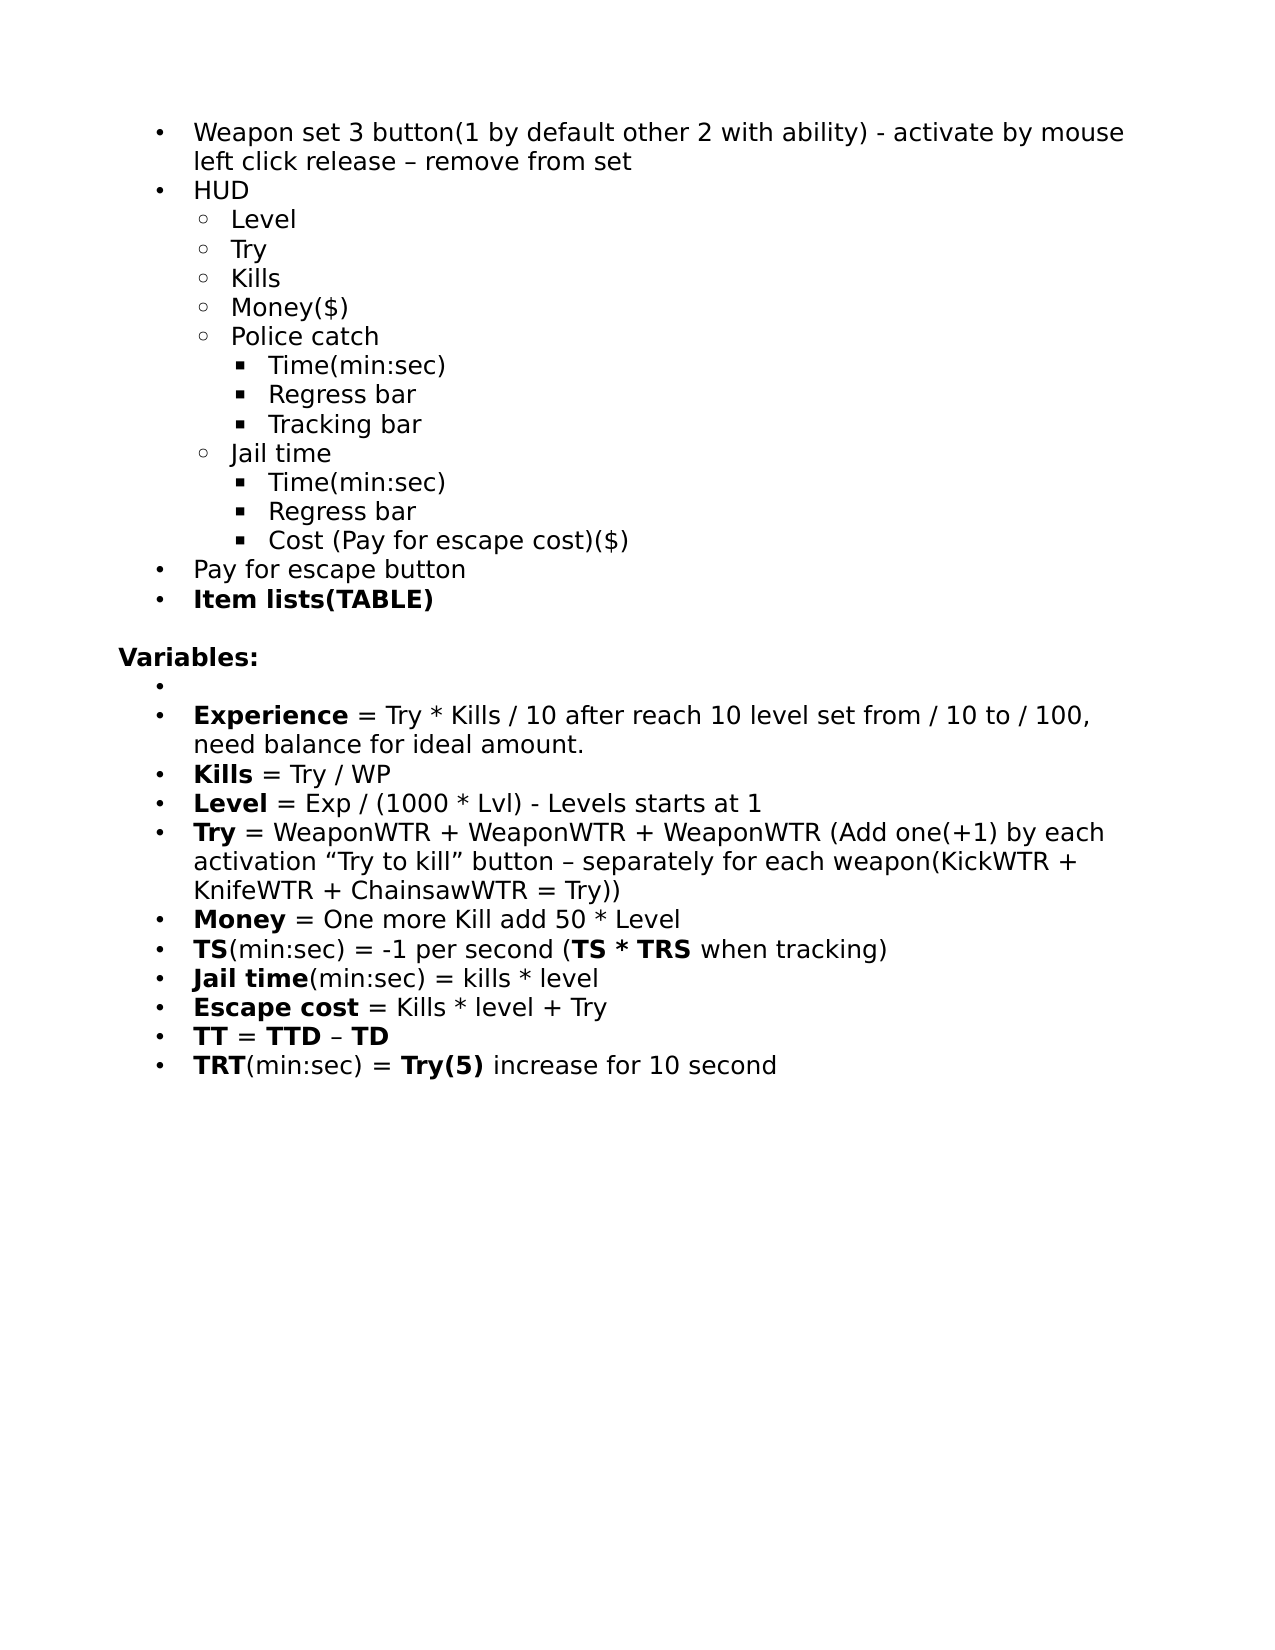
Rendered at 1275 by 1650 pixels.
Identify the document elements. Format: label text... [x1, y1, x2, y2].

list Escape cost = Kills * level + Try [156, 993, 1157, 1022]
list TS(min:sec) = -1 per second (TS * TRS when tracking) [156, 935, 1157, 964]
list Regress bar [231, 497, 1157, 526]
list Time(min:sec) [231, 468, 1157, 497]
list Experience = Try * Kills / 10 after reach 10 level set from / 10 to / 100, need balance for ideal amount. [156, 701, 1157, 760]
list HUD [156, 176, 1157, 206]
list Kills [193, 264, 1157, 293]
list Police catch [193, 322, 1157, 351]
list Money($) [193, 293, 1157, 322]
list Regress bar [231, 381, 1157, 410]
list Time(min:sec) [231, 351, 1157, 381]
list Cost (Pay for escape cost)($) [231, 526, 1157, 556]
list Try [193, 235, 1157, 264]
list TRT(min:sec) = Try(5) increase for 10 second [156, 1051, 1157, 1081]
list Level [193, 206, 1157, 235]
list Tracking bar [231, 410, 1157, 439]
list Pay for escape button [156, 556, 1157, 585]
text Variables: [118, 643, 1157, 672]
list Money = One more Kill add 50 * Level [156, 906, 1157, 935]
list Weapon set 3 button(1 by default other 2 with ability) - activate by mouse left click release – remove from set [156, 118, 1157, 176]
list Item lists(TABLE) [156, 585, 1157, 614]
list TT = TTD – TD [156, 1022, 1157, 1051]
list Level = Exp / (1000 * Lvl) - Levels starts at 1 [156, 789, 1157, 818]
list Kills = Try / WP [156, 760, 1157, 789]
list Jail time(min:sec) = kills * level [156, 964, 1157, 993]
list Jail time [193, 439, 1157, 468]
list Try = WeaponWTR + WeaponWTR + WeaponWTR (Add one(+1) by each activation “Try to kill” button – separately for each weapon(KickWTR + KnifeWTR + ChainsawWTR = Try)) [156, 818, 1157, 906]
